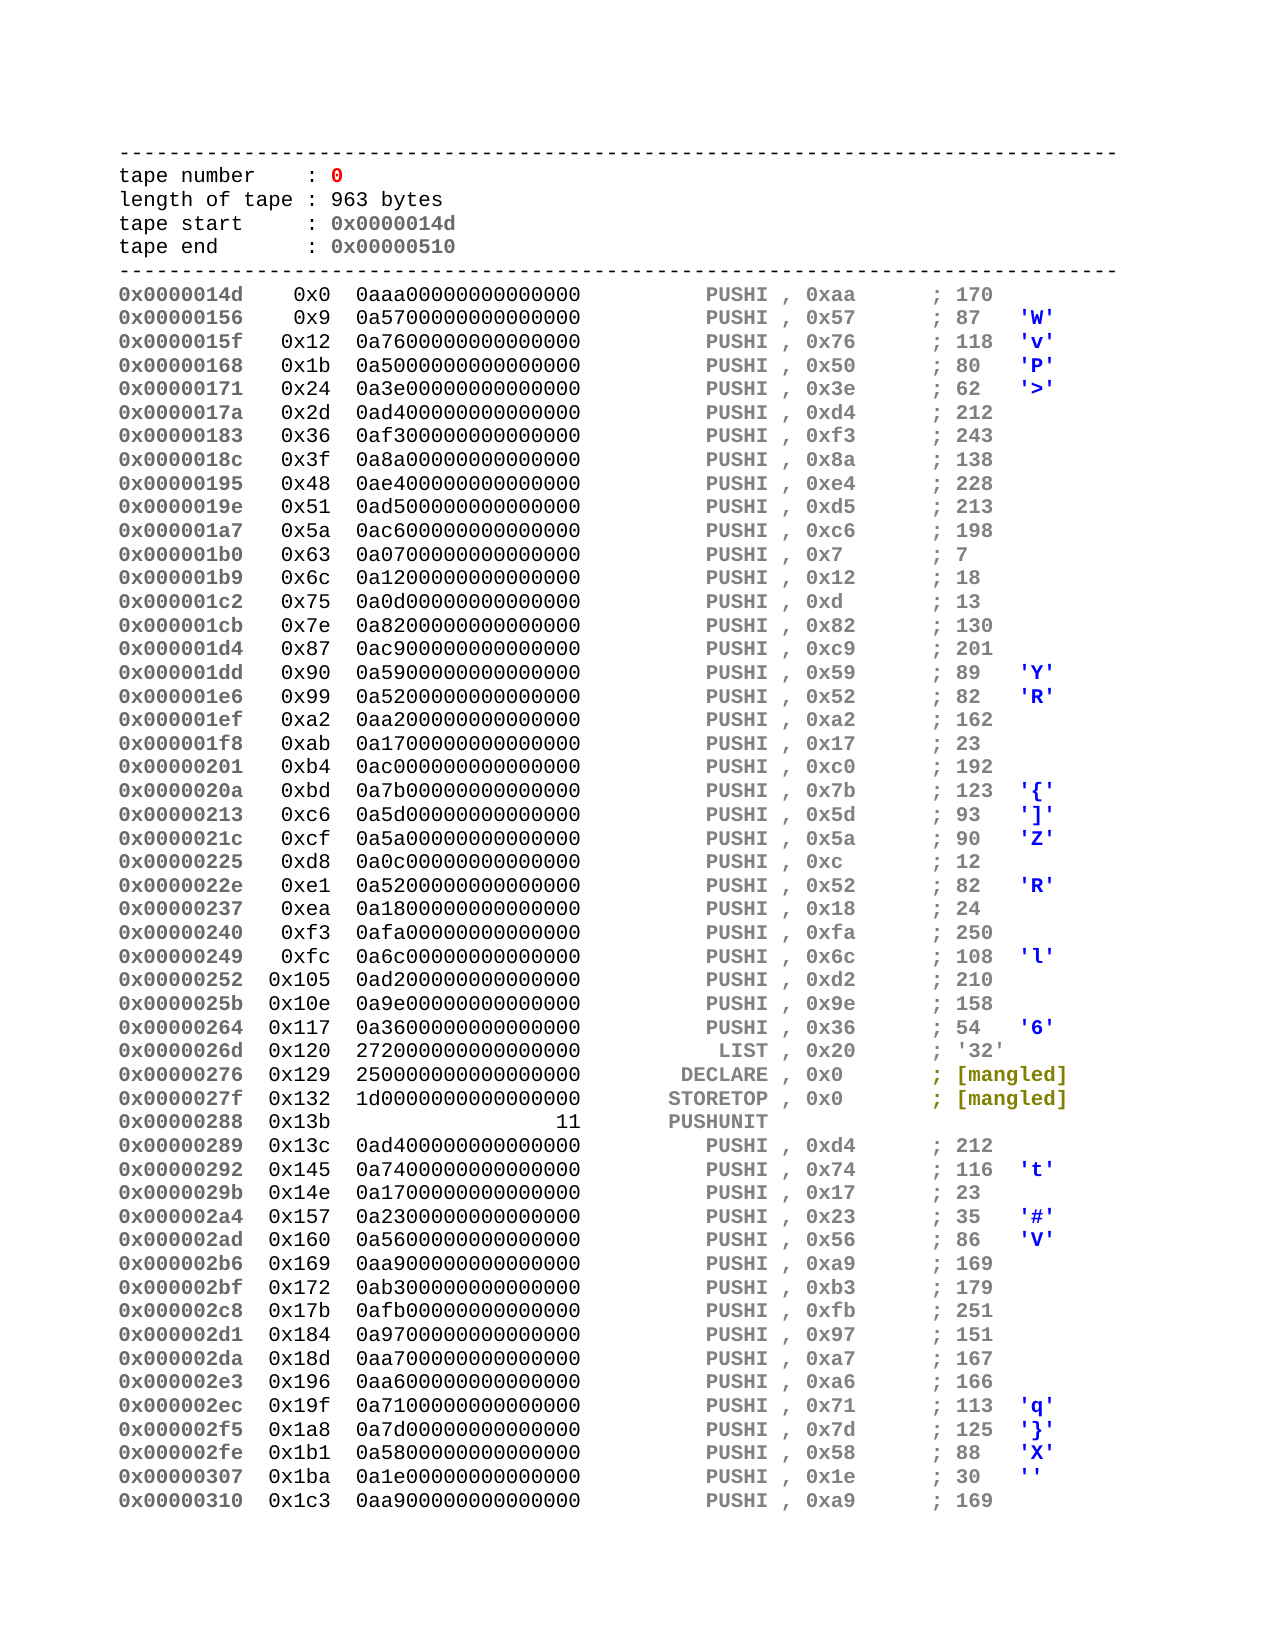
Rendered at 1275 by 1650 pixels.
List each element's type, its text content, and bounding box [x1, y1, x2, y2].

text 0x000002da 0x18d 0aa700000000000000 PUSHI , 0xa7 ; 167 [118, 1348, 1157, 1371]
text 0x0000015f 0x12 0a7600000000000000 PUSHI , 0x76 ; 118 'v' [118, 331, 1157, 354]
text 0x00000237 0xea 0a1800000000000000 PUSHI , 0x18 ; 24 [118, 898, 1157, 922]
text 0x000001a7 0x5a 0ac600000000000000 PUSHI , 0xc6 ; 198 [118, 520, 1157, 544]
text 0x0000021c 0xcf 0a5a00000000000000 PUSHI , 0x5a ; 90 'Z' [118, 827, 1157, 851]
text 0x000002e3 0x196 0aa600000000000000 PUSHI , 0xa6 ; 166 [118, 1371, 1157, 1395]
text 0x00000252 0x105 0ad200000000000000 PUSHI , 0xd2 ; 210 [118, 969, 1157, 993]
text 0x00000292 0x145 0a7400000000000000 PUSHI , 0x74 ; 116 't' [118, 1158, 1157, 1182]
text 0x000002fe 0x1b1 0a5800000000000000 PUSHI , 0x58 ; 88 'X' [118, 1442, 1157, 1466]
text 0x0000022e 0xe1 0a5200000000000000 PUSHI , 0x52 ; 82 'R' [118, 875, 1157, 898]
text 0x000002b6 0x169 0aa900000000000000 PUSHI , 0xa9 ; 169 [118, 1253, 1157, 1277]
text 0x000002f5 0x1a8 0a7d00000000000000 PUSHI , 0x7d ; 125 '}' [118, 1419, 1157, 1442]
text 0x00000307 0x1ba 0a1e00000000000000 PUSHI , 0x1e ; 30 '' [118, 1466, 1157, 1489]
text 0x000002ad 0x160 0a5600000000000000 PUSHI , 0x56 ; 86 'V' [118, 1229, 1157, 1253]
text 0x000002c8 0x17b 0afb00000000000000 PUSHI , 0xfb ; 251 [118, 1300, 1157, 1324]
text 0x000001cb 0x7e 0a8200000000000000 PUSHI , 0x82 ; 130 [118, 615, 1157, 638]
text 0x000002ec 0x19f 0a7100000000000000 PUSHI , 0x71 ; 113 'q' [118, 1395, 1157, 1419]
text 0x000001dd 0x90 0a5900000000000000 PUSHI , 0x59 ; 89 'Y' [118, 662, 1157, 686]
text 0x000001ef 0xa2 0aa200000000000000 PUSHI , 0xa2 ; 162 [118, 709, 1157, 733]
text 0x00000195 0x48 0ae400000000000000 PUSHI , 0xe4 ; 228 [118, 473, 1157, 496]
text 0x000001b0 0x63 0a0700000000000000 PUSHI , 0x7 ; 7 [118, 544, 1157, 567]
text 0x00000240 0xf3 0afa00000000000000 PUSHI , 0xfa ; 250 [118, 922, 1157, 946]
text 0x00000183 0x36 0af300000000000000 PUSHI , 0xf3 ; 243 [118, 426, 1157, 449]
text tape number : 0 [118, 165, 1157, 189]
text 0x0000029b 0x14e 0a1700000000000000 PUSHI , 0x17 ; 23 [118, 1182, 1157, 1206]
text 0x00000201 0xb4 0ac000000000000000 PUSHI , 0xc0 ; 192 [118, 757, 1157, 780]
text 0x000002bf 0x172 0ab300000000000000 PUSHI , 0xb3 ; 179 [118, 1277, 1157, 1300]
text 0x000001d4 0x87 0ac900000000000000 PUSHI , 0xc9 ; 201 [118, 638, 1157, 662]
text 0x0000014d 0x0 0aaa00000000000000 PUSHI , 0xaa ; 170 [118, 284, 1157, 307]
text 0x00000264 0x117 0a3600000000000000 PUSHI , 0x36 ; 54 '6' [118, 1017, 1157, 1040]
text 0x0000018c 0x3f 0a8a00000000000000 PUSHI , 0x8a ; 138 [118, 449, 1157, 473]
text -------------------------------------------------------------------------------- [118, 142, 1157, 165]
text length of tape : 963 bytes [118, 189, 1157, 213]
text 0x000002a4 0x157 0a2300000000000000 PUSHI , 0x23 ; 35 '#' [118, 1206, 1157, 1229]
text 0x000002d1 0x184 0a9700000000000000 PUSHI , 0x97 ; 151 [118, 1324, 1157, 1348]
text tape start : 0x0000014d [118, 213, 1157, 236]
text 0x00000310 0x1c3 0aa900000000000000 PUSHI , 0xa9 ; 169 [118, 1489, 1157, 1513]
text 0x0000020a 0xbd 0a7b00000000000000 PUSHI , 0x7b ; 123 '{' [118, 780, 1157, 804]
text 0x00000156 0x9 0a5700000000000000 PUSHI , 0x57 ; 87 'W' [118, 307, 1157, 331]
text 0x00000171 0x24 0a3e00000000000000 PUSHI , 0x3e ; 62 '>' [118, 378, 1157, 402]
text 0x00000288 0x13b 11 PUSHUNIT [118, 1111, 1157, 1135]
text 0x000001b9 0x6c 0a1200000000000000 PUSHI , 0x12 ; 18 [118, 567, 1157, 591]
text 0x0000027f 0x132 1d0000000000000000 STORETOP , 0x0 ; [mangled] [118, 1088, 1157, 1111]
text 0x00000276 0x129 250000000000000000 DECLARE , 0x0 ; [mangled] [118, 1064, 1157, 1088]
text 0x0000026d 0x120 272000000000000000 LIST , 0x20 ; '32' [118, 1040, 1157, 1064]
text 0x00000168 0x1b 0a5000000000000000 PUSHI , 0x50 ; 80 'P' [118, 354, 1157, 378]
text 0x0000025b 0x10e 0a9e00000000000000 PUSHI , 0x9e ; 158 [118, 993, 1157, 1017]
text 0x0000019e 0x51 0ad500000000000000 PUSHI , 0xd5 ; 213 [118, 496, 1157, 520]
text 0x000001c2 0x75 0a0d00000000000000 PUSHI , 0xd ; 13 [118, 591, 1157, 615]
text 0x00000213 0xc6 0a5d00000000000000 PUSHI , 0x5d ; 93 ']' [118, 804, 1157, 827]
text 0x000001f8 0xab 0a1700000000000000 PUSHI , 0x17 ; 23 [118, 733, 1157, 757]
text 0x0000017a 0x2d 0ad400000000000000 PUSHI , 0xd4 ; 212 [118, 402, 1157, 426]
text 0x00000289 0x13c 0ad400000000000000 PUSHI , 0xd4 ; 212 [118, 1135, 1157, 1158]
text 0x000001e6 0x99 0a5200000000000000 PUSHI , 0x52 ; 82 'R' [118, 686, 1157, 709]
text 0x00000249 0xfc 0a6c00000000000000 PUSHI , 0x6c ; 108 'l' [118, 946, 1157, 969]
text -------------------------------------------------------------------------------- [118, 260, 1157, 284]
text 0x00000225 0xd8 0a0c00000000000000 PUSHI , 0xc ; 12 [118, 851, 1157, 875]
text tape end : 0x00000510 [118, 236, 1157, 260]
